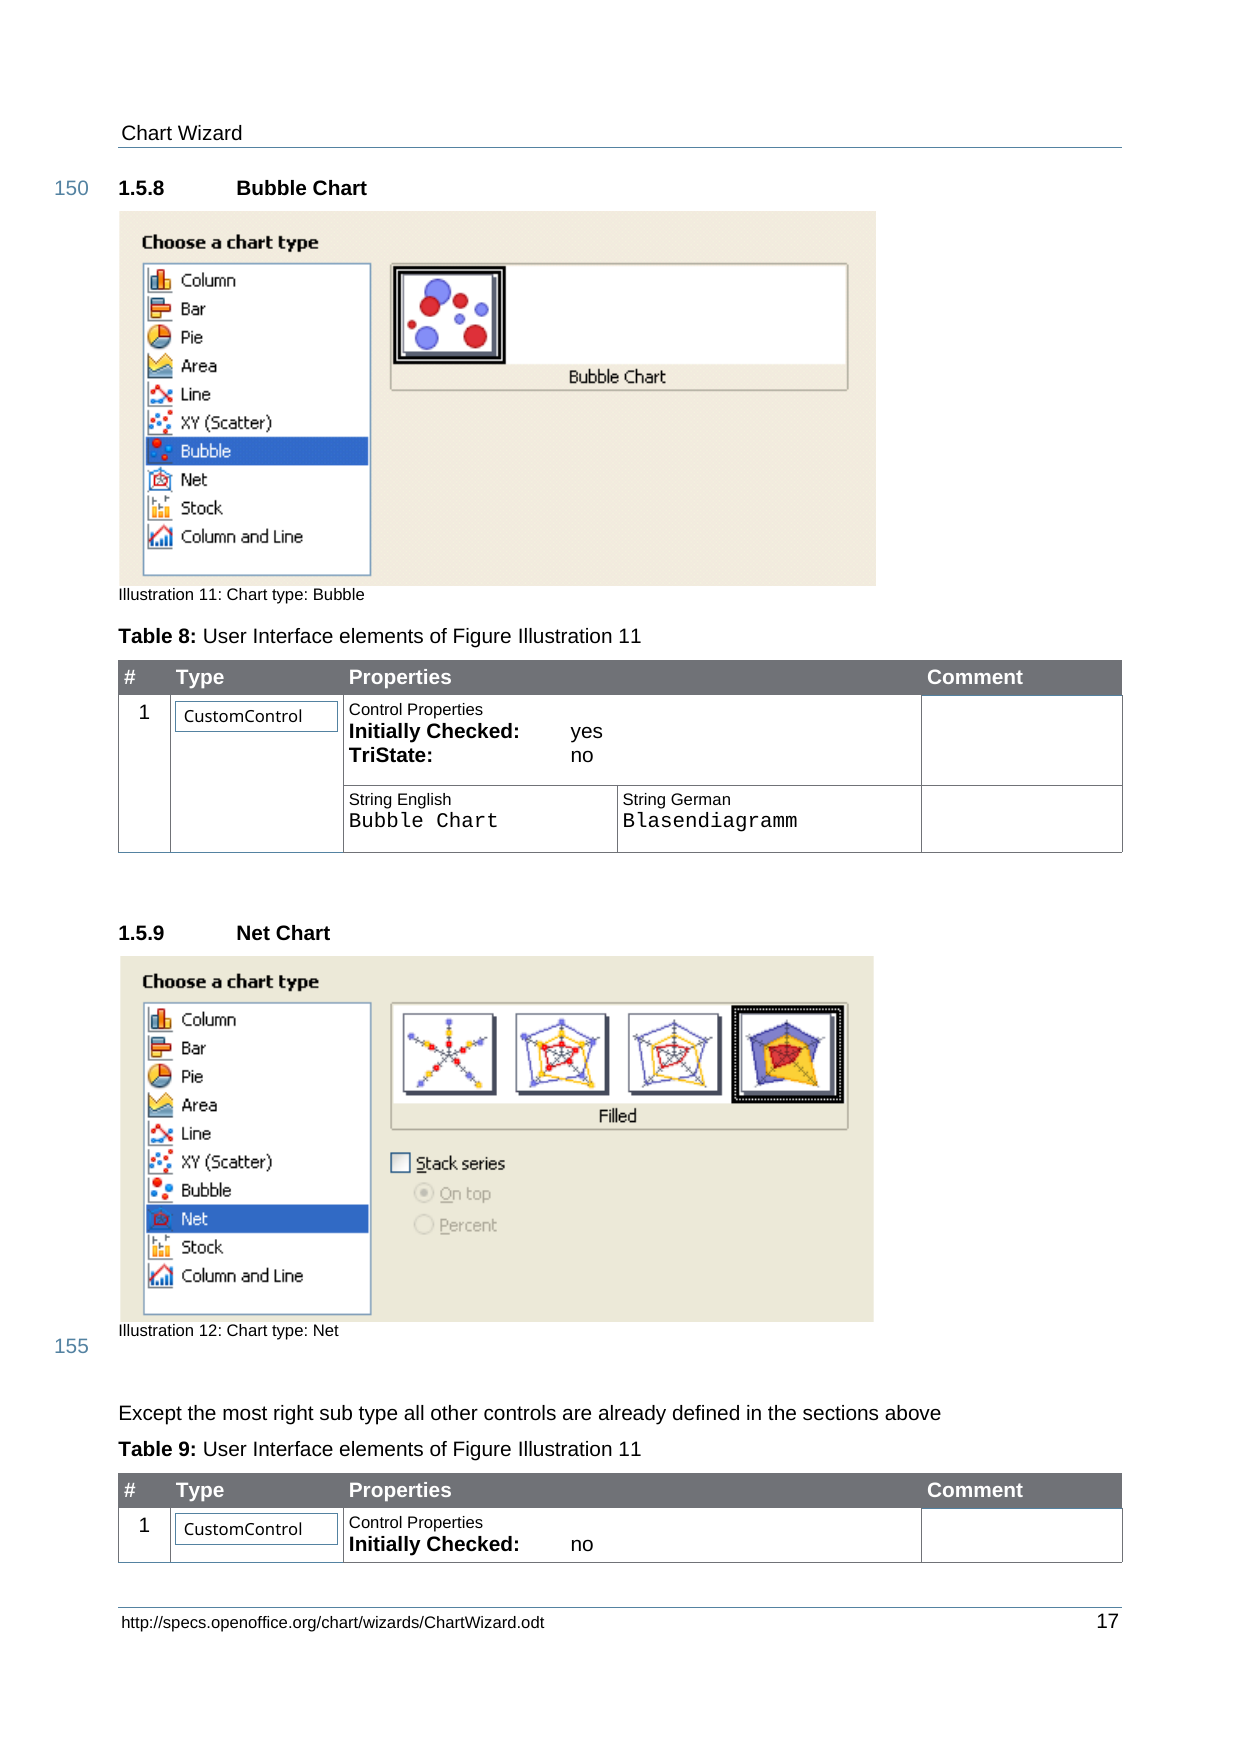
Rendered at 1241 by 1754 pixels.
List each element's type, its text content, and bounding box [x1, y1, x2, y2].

table_header [922, 1509, 1122, 1562]
table_cell [171, 1508, 343, 1562]
table_header Properties [343, 660, 921, 695]
text Table 9: User Interface elements of Figure Illustration 11 [118, 1437, 1122, 1461]
table_cell [922, 786, 1122, 852]
subtitle Bubble Chart [118, 177, 1122, 200]
table_header Control Properties Initially Checked: yes TriState: no [344, 695, 921, 785]
text Except the most right sub type all other controls are already defined in the sections above [118, 1402, 1122, 1425]
table_header # [118, 660, 170, 695]
table_header [922, 696, 1122, 785]
table_header # [118, 1473, 170, 1508]
table_cell String German Blasendiagramm [618, 786, 921, 852]
table_cell String English Bubble Chart [344, 786, 617, 852]
subtitle Net Chart [118, 921, 1122, 944]
table_header Type [170, 1473, 343, 1508]
text Table 8: User Interface elements of Figure Illustration 11 [118, 624, 1122, 648]
table_header Comment [921, 660, 1122, 695]
text Illustration 11: Chart type: Bubble [118, 586, 876, 604]
table_header Properties [343, 1473, 921, 1508]
table_cell 1 [119, 1508, 170, 1562]
table_header Type [170, 660, 343, 695]
text Illustration 12: Chart type: Net [118, 968, 876, 1340]
table_header Control Properties Initially Checked: no [344, 1508, 921, 1562]
table_cell 1 [119, 695, 170, 852]
table_header Comment [921, 1473, 1122, 1508]
table_cell [171, 695, 343, 852]
